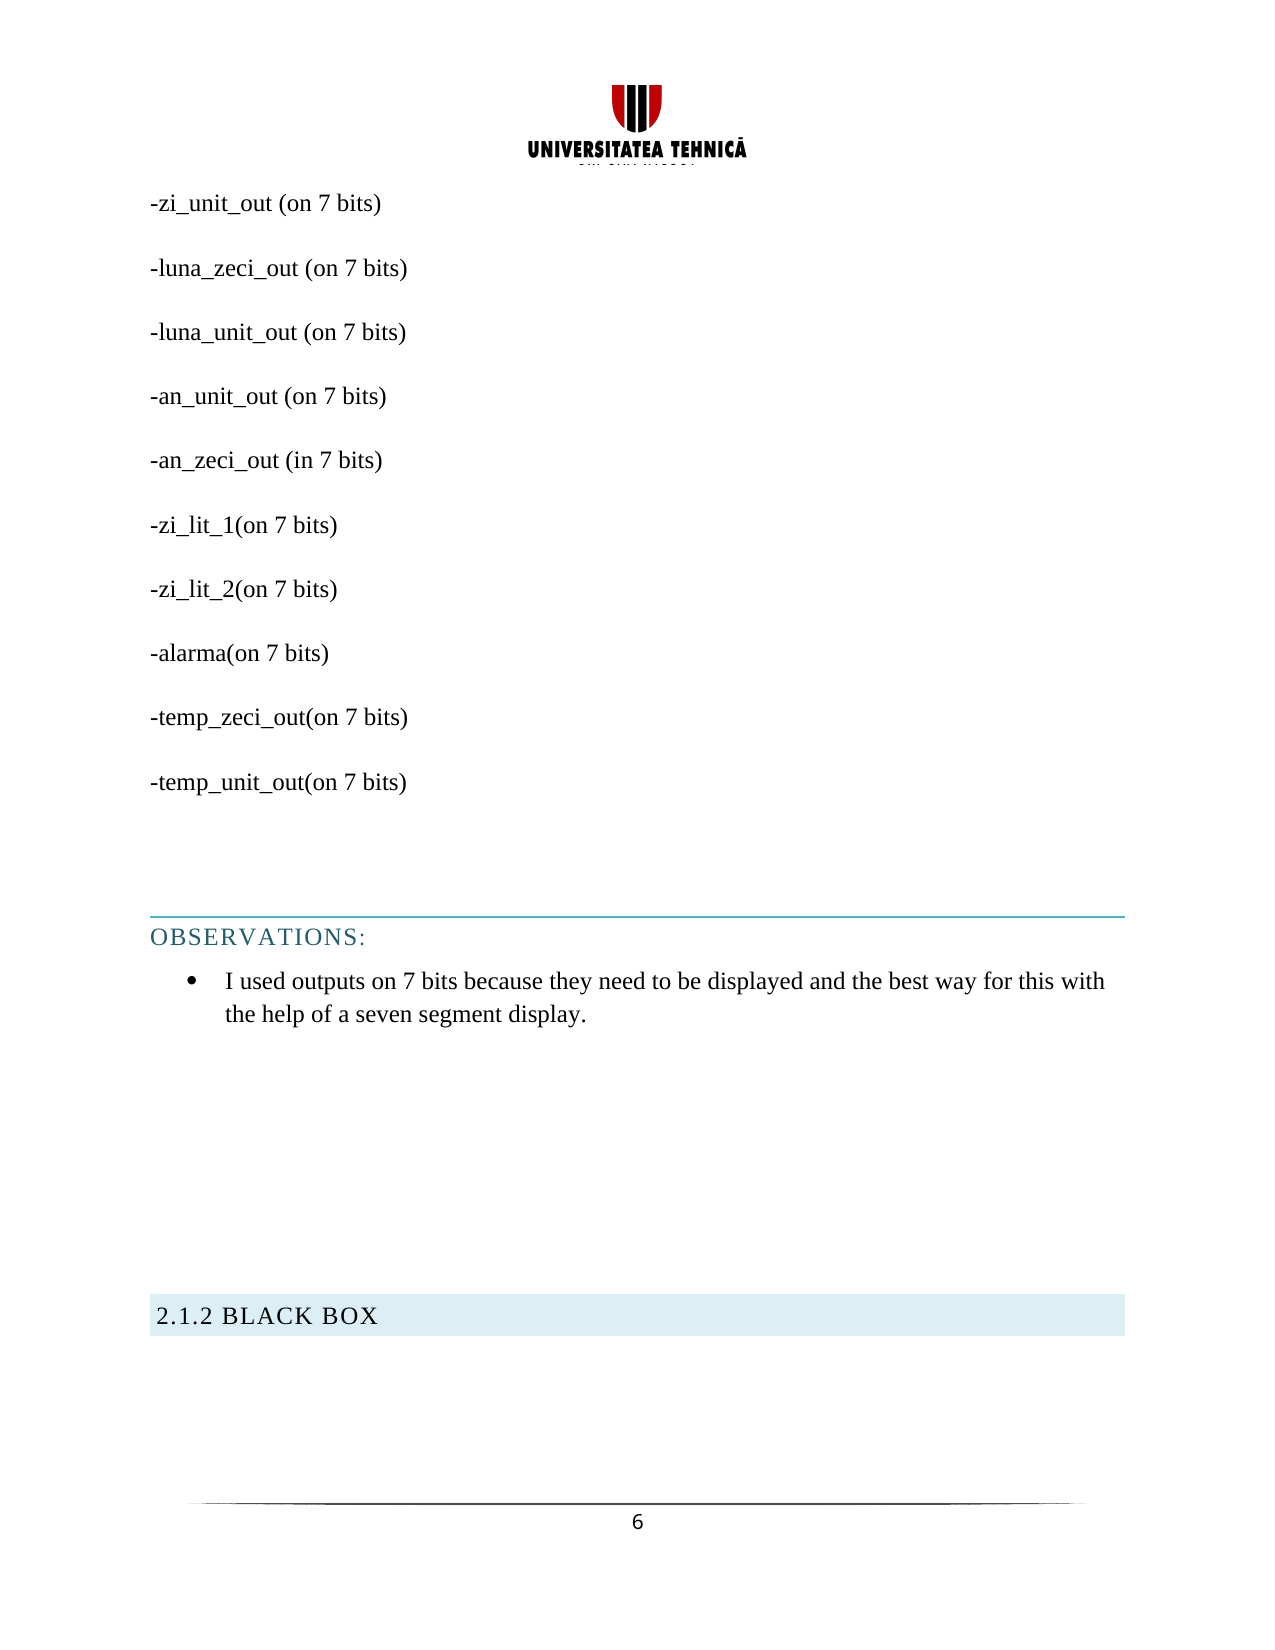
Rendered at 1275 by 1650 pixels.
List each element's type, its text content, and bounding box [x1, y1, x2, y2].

text -temp_unit_out(on 7 bits) [150, 767, 1125, 796]
text -luna_zeci_out (on 7 bits) [150, 253, 1125, 281]
subtitle Observations: [150, 918, 1125, 951]
subtitle 2.1.2 Black Box [156, 1301, 1119, 1329]
list I used outputs on 7 bits because they need to be displayed and the best way for this with the help of a seven segment display. [187, 966, 1125, 1028]
text -an_unit_out (on 7 bits) [150, 381, 1125, 410]
text -temp_zeci_out(on 7 bits) [150, 702, 1125, 731]
text -an_zeci_out (in 7 bits) [150, 445, 1125, 474]
text -zi_lit_2(on 7 bits) [150, 574, 1125, 603]
text -luna_unit_out (on 7 bits) [150, 317, 1125, 346]
text -zi_unit_out (on 7 bits) [150, 188, 1125, 217]
text -alarma(on 7 bits) [150, 638, 1125, 667]
text -zi_lit_1(on 7 bits) [150, 510, 1125, 538]
